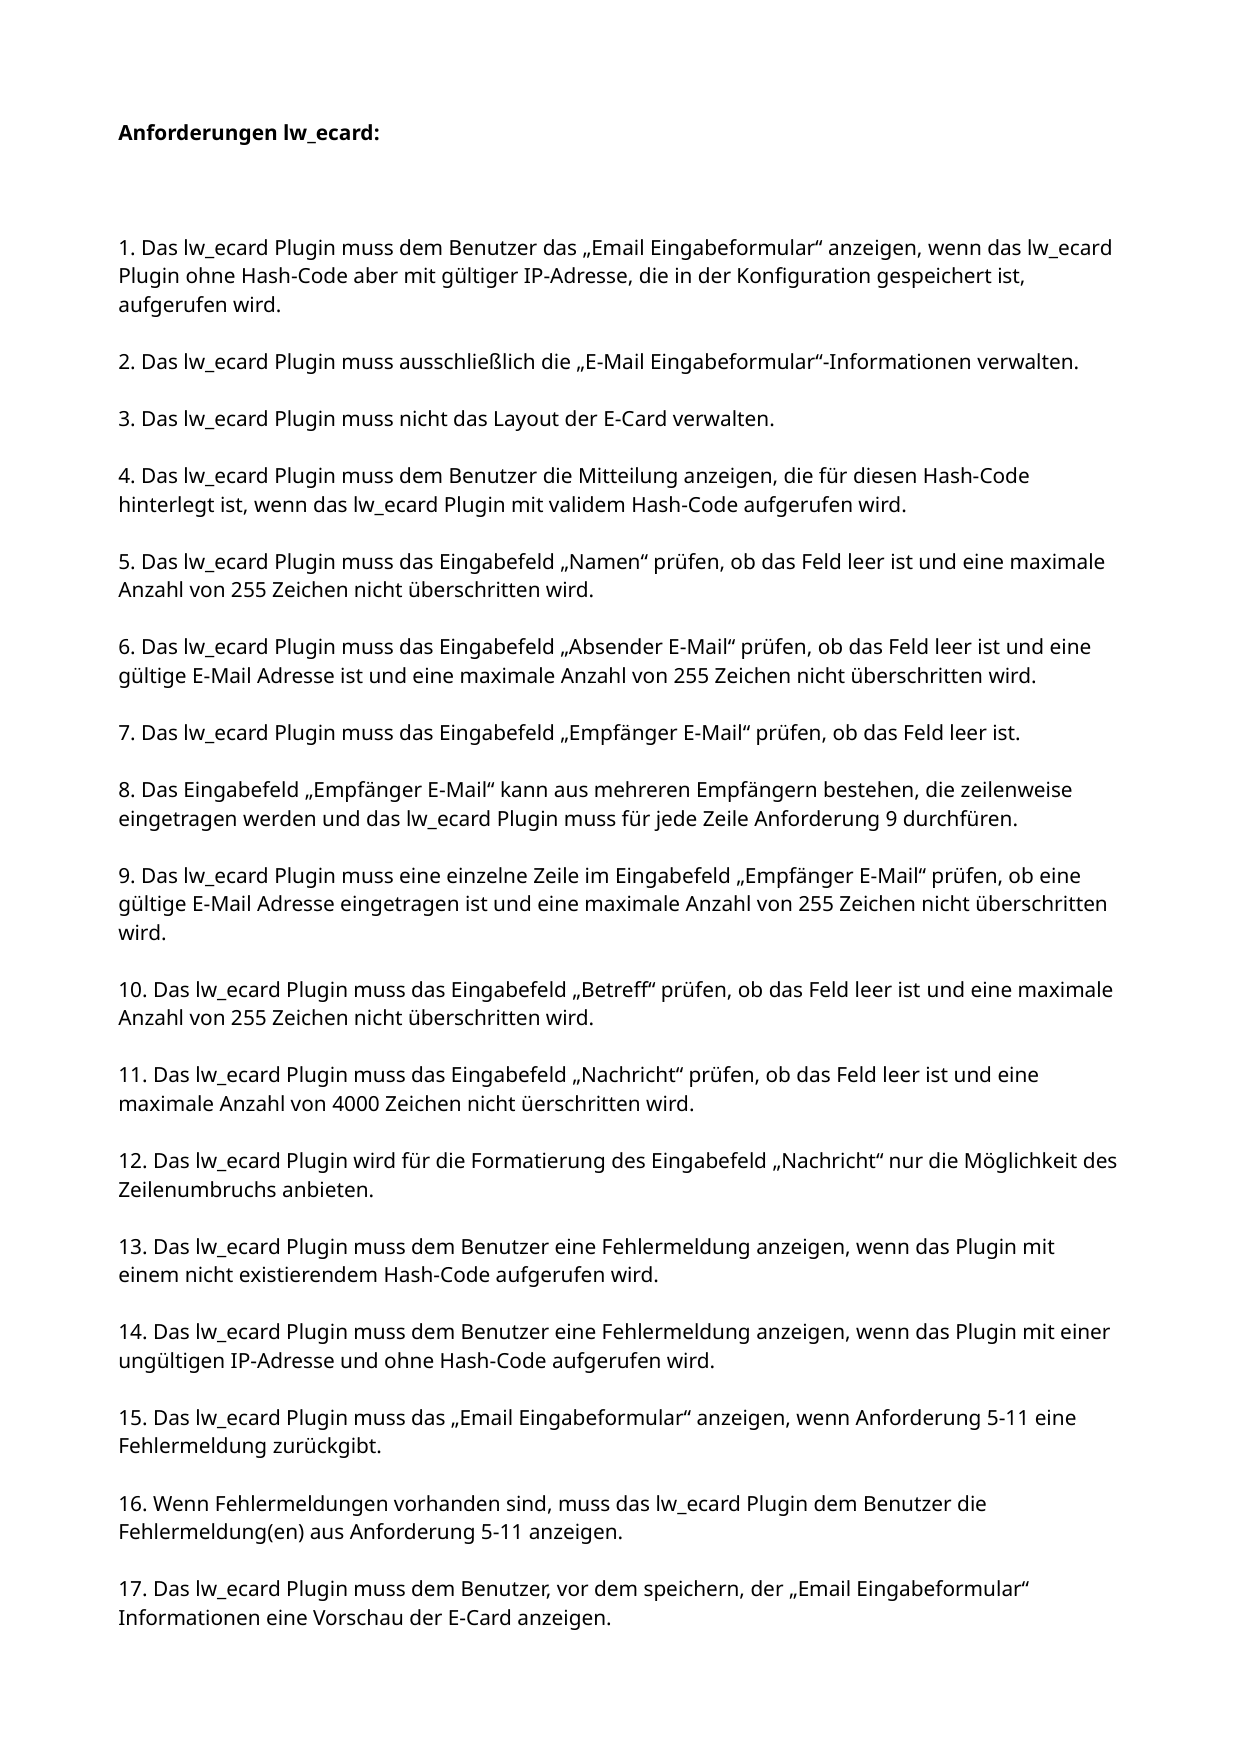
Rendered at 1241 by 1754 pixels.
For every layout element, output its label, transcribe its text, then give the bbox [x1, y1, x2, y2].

text 15. Das lw_ecard Plugin muss das „Email Eingabeformular“ anzeigen, wenn Anforderung 5-11 eine Fehlermeldung zurückgibt. [118, 1403, 1122, 1460]
text 13. Das lw_ecard Plugin muss dem Benutzer eine Fehlermeldung anzeigen, wenn das Plugin mit einem nicht existierendem Hash-Code aufgerufen wird. [118, 1232, 1122, 1289]
text 14. Das lw_ecard Plugin muss dem Benutzer eine Fehlermeldung anzeigen, wenn das Plugin mit einer ungültigen IP-Adresse und ohne Hash-Code aufgerufen wird. [118, 1317, 1122, 1374]
text 4. Das lw_ecard Plugin muss dem Benutzer die Mitteilung anzeigen, die für diesen Hash-Code hinterlegt ist, wenn das lw_ecard Plugin mit validem Hash-Code aufgerufen wird. [118, 461, 1122, 518]
text Anforderungen lw_ecard: [118, 118, 1122, 147]
text 2. Das lw_ecard Plugin muss ausschließlich die „E-Mail Eingabeformular“-Informationen verwalten. [118, 347, 1122, 375]
text 1. Das lw_ecard Plugin muss dem Benutzer das „Email Eingabeformular“ anzeigen, wenn das lw_ecard Plugin ohne Hash-Code aber mit gültiger IP-Adresse, die in der Konfiguration gespeichert ist, aufgerufen wird. [118, 233, 1122, 318]
text 5. Das lw_ecard Plugin muss das Eingabefeld „Namen“ prüfen, ob das Feld leer ist und eine maximale Anzahl von 255 Zeichen nicht überschritten wird. [118, 547, 1122, 604]
text 16. Wenn Fehlermeldungen vorhanden sind, muss das lw_ecard Plugin dem Benutzer die Fehlermeldung(en) aus Anforderung 5-11 anzeigen. [118, 1489, 1122, 1546]
text 6. Das lw_ecard Plugin muss das Eingabefeld „Absender E-Mail“ prüfen, ob das Feld leer ist und eine gültige E-Mail Adresse ist und eine maximale Anzahl von 255 Zeichen nicht überschritten wird. [118, 632, 1122, 689]
text 11. Das lw_ecard Plugin muss das Eingabefeld „Nachricht“ prüfen, ob das Feld leer ist und eine maximale Anzahl von 4000 Zeichen nicht üerschritten wird. [118, 1061, 1122, 1117]
text 9. Das lw_ecard Plugin muss eine einzelne Zeile im Eingabefeld „Еmpfänger E-Mail“ prüfen, ob eine gültige E-Mail Adresse eingetragen ist und eine maximale Anzahl von 255 Zeichen nicht überschritten wird. [118, 861, 1122, 946]
text 8. Das Eingabefeld „Еmpfänger E-Mail“ kann aus mehreren Empfängern bestehen, die zeilenweise eingetragen werden und das lw_ecard Plugin muss für jede Zeile Anforderung 9 durchfüren. [118, 775, 1122, 832]
text 12. Das lw_ecard Plugin wird für die Formatierung des Eingabefeld „Nachricht“ nur die Möglichkeit des Zeilenumbruchs anbieten. [118, 1146, 1122, 1203]
text 17. Das lw_ecard Plugin muss dem Benutzer, vor dem speichern, der „Еmail Eingabeformular“ Informationen eine Vorschau der E-Card anzeigen. [118, 1574, 1122, 1631]
text 10. Das lw_ecard Plugin muss das Eingabefeld „Вetreff“ prüfen, ob das Feld leer ist und eine maximale Anzahl von 255 Zeichen nicht überschritten wird. [118, 975, 1122, 1032]
text 7. Das lw_ecard Plugin muss das Eingabefeld „Еmpfänger E-Mail“ prüfen, ob das Feld leer ist. [118, 718, 1122, 747]
text 3. Das lw_ecard Plugin muss nicht das Layout der E-Card verwalten. [118, 404, 1122, 432]
